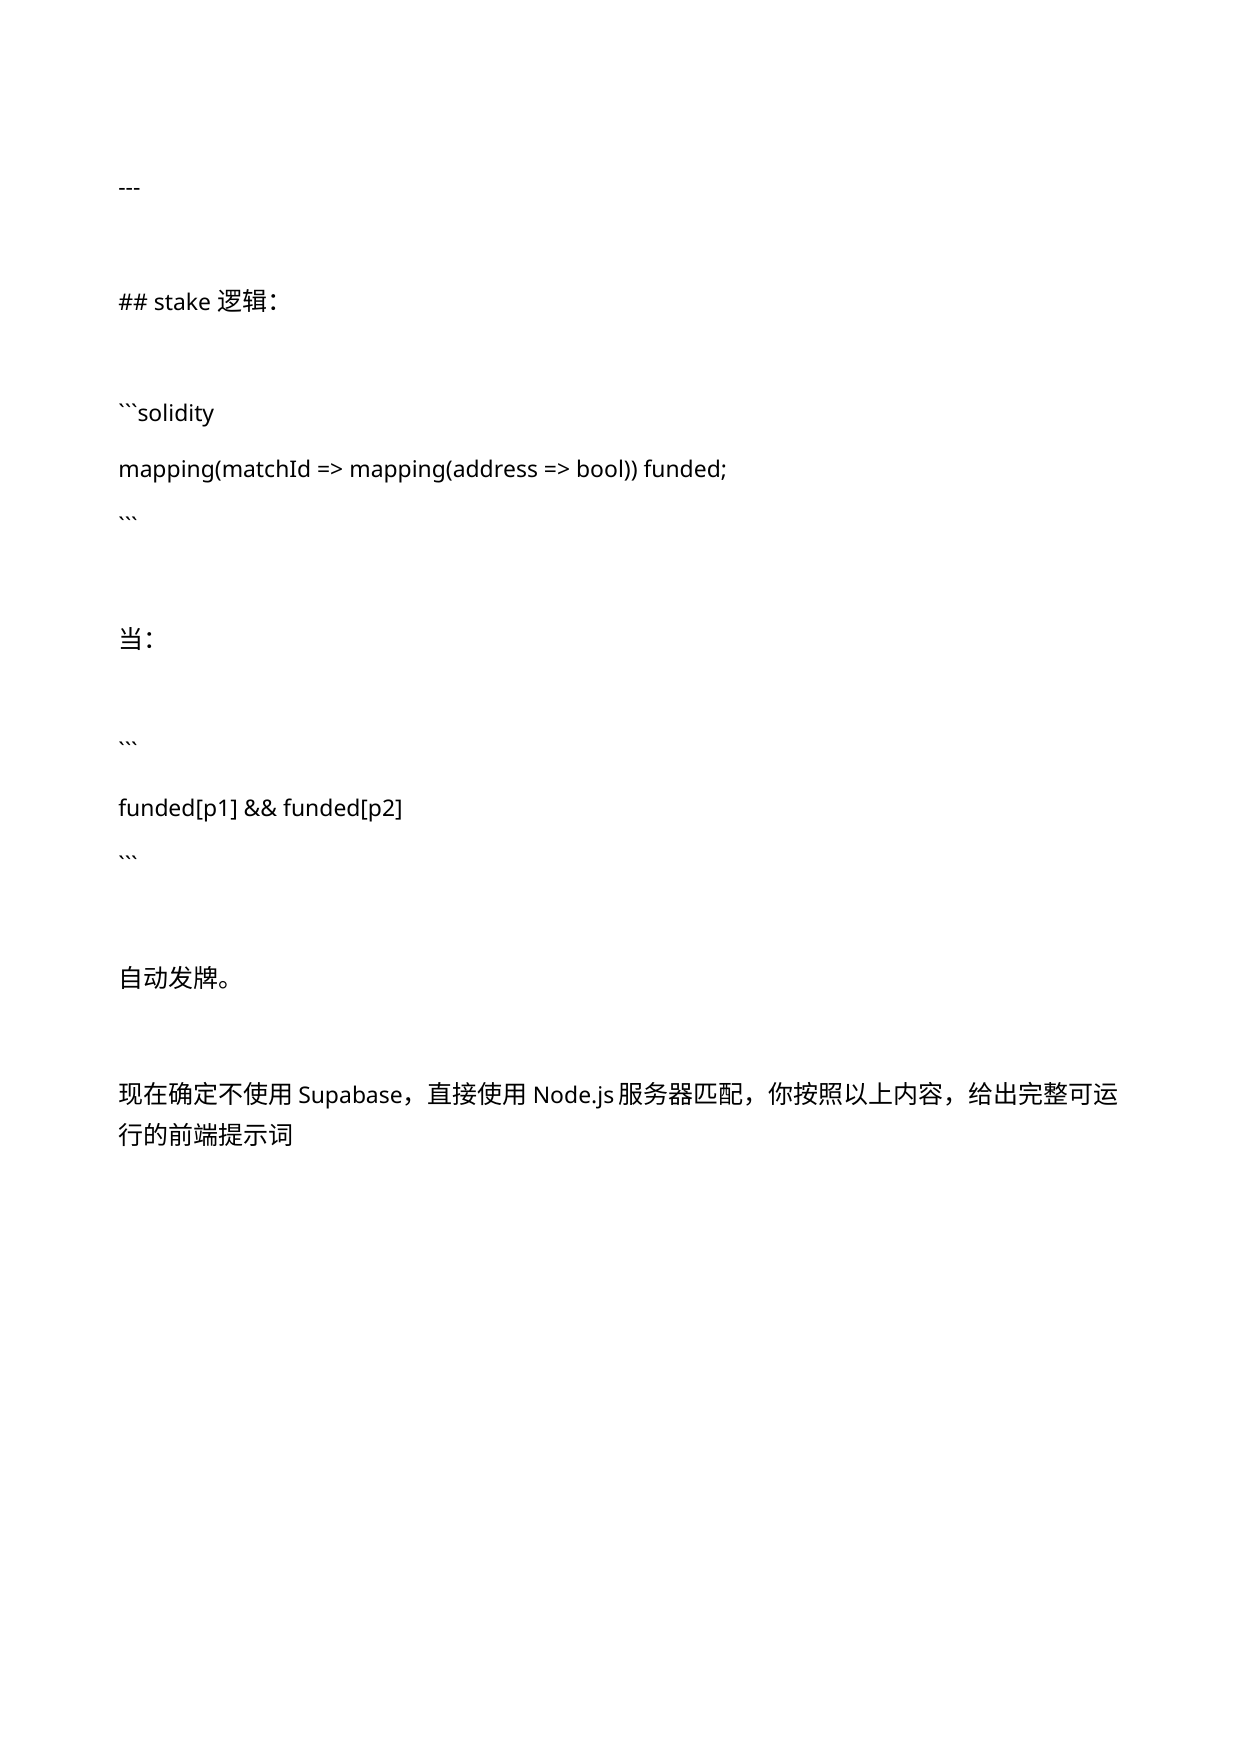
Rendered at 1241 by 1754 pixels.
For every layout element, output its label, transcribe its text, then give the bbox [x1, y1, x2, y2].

text ``` [118, 510, 1122, 541]
text funded[p1] && funded[p2] [118, 792, 1122, 823]
text --- [118, 171, 1122, 202]
text 现在确定不使用Supabase，直接使用Node.js服务器匹配，你按照以上内容，给出完整可运行的前端提示词 [118, 1074, 1122, 1152]
text ```solidity [118, 396, 1122, 428]
text ``` [118, 849, 1122, 880]
text ## stake 逻辑： [118, 281, 1122, 317]
text 自动发牌。 [118, 959, 1122, 995]
text mapping(matchId => mapping(address => bool)) funded; [118, 453, 1122, 484]
text 当： [118, 620, 1122, 656]
text ``` [118, 735, 1122, 767]
